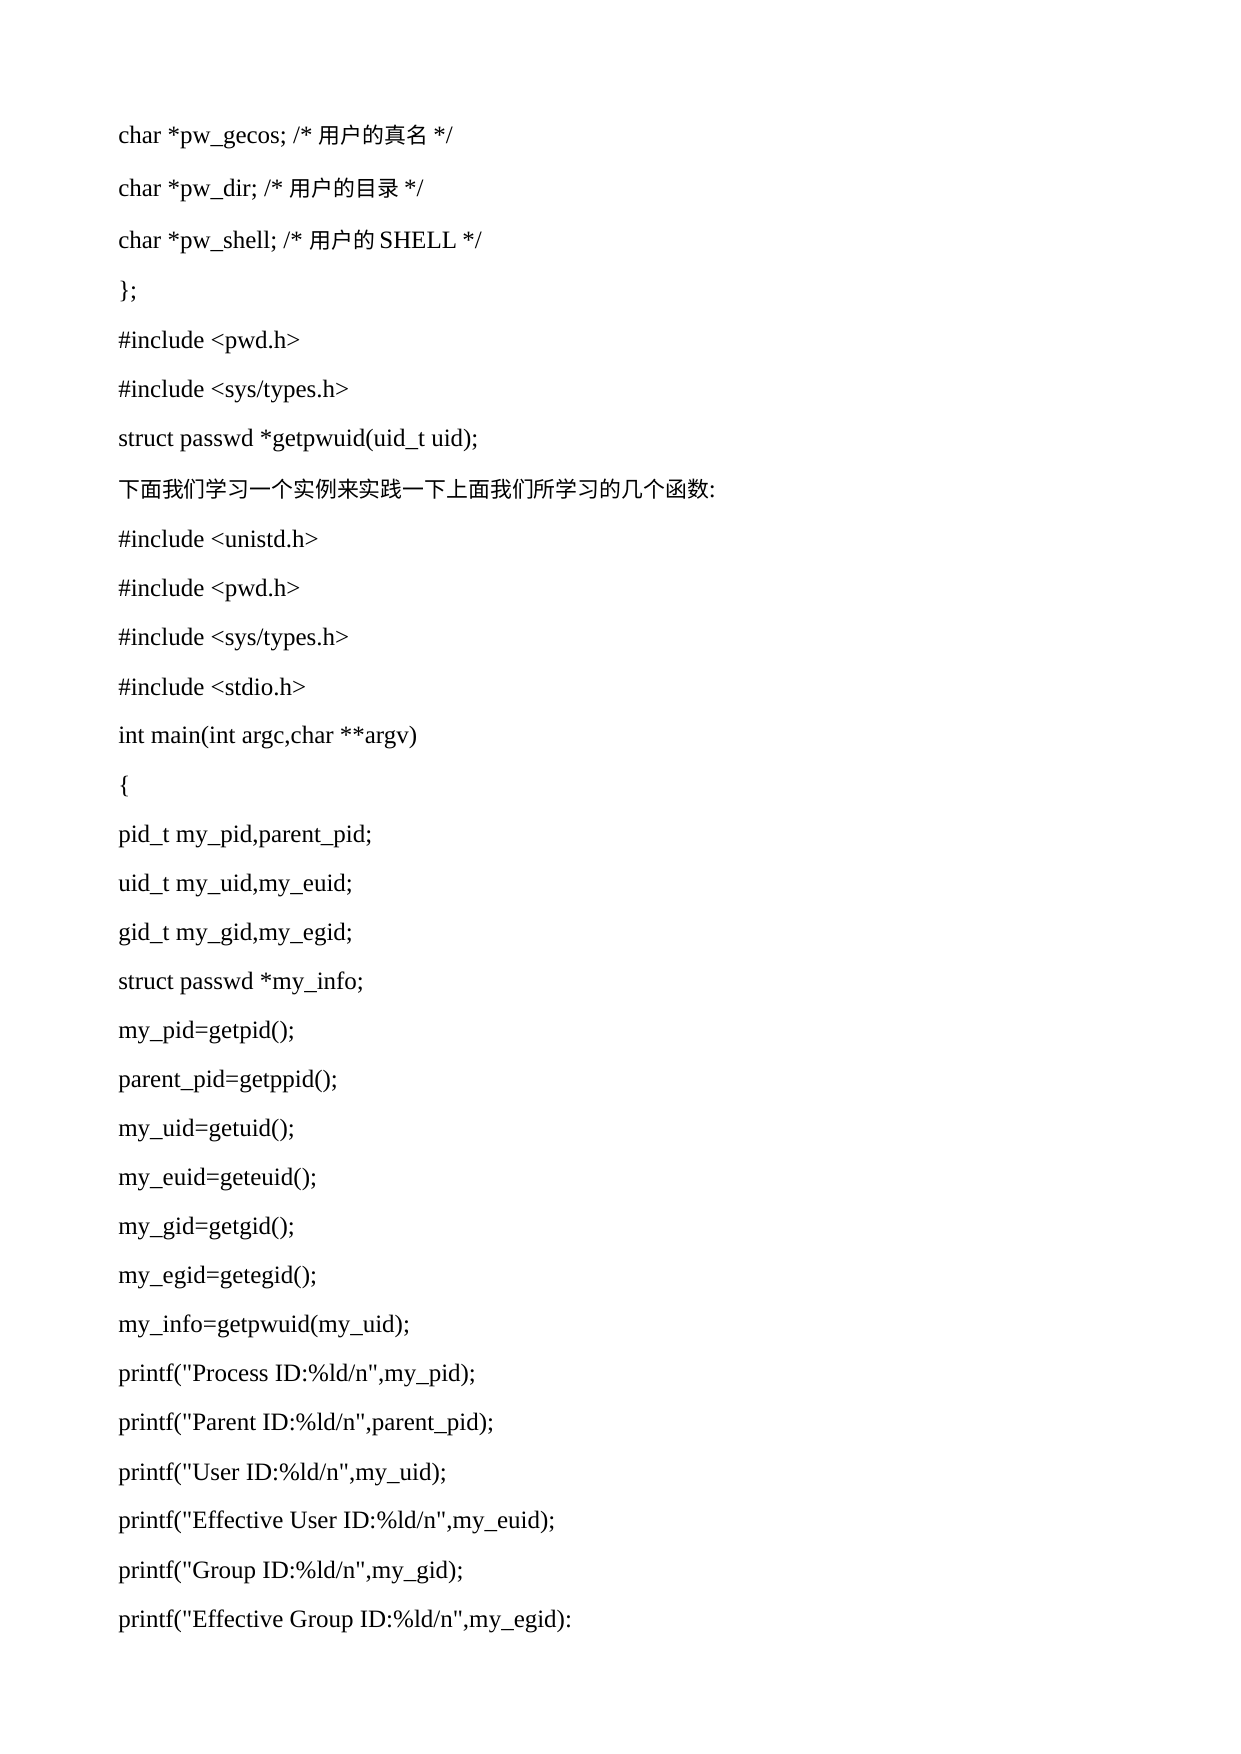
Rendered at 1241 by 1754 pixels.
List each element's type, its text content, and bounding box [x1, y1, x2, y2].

text my_euid=geteuid(); [118, 1162, 1122, 1191]
text #include <pwd.h> [118, 573, 1122, 602]
text #include <stdio.h> [118, 672, 1122, 700]
text printf("User ID:%ld/n",my_uid); [118, 1457, 1122, 1485]
text printf("Parent ID:%ld/n",parent_pid); [118, 1407, 1122, 1436]
text char *pw_gecos; /* 用户的真名 */ [118, 118, 1122, 150]
text #include <pwd.h> [118, 325, 1122, 353]
text #include <sys/types.h> [118, 374, 1122, 402]
text }; [118, 276, 1122, 304]
text my_gid=getgid(); [118, 1211, 1122, 1240]
text printf("Group ID:%ld/n",my_gid); [118, 1555, 1122, 1583]
text int main(int argc,char **argv) [118, 721, 1122, 749]
text char *pw_shell; /* 用户的SHELL */ [118, 223, 1122, 255]
text my_uid=getuid(); [118, 1113, 1122, 1142]
text my_info=getpwuid(my_uid); [118, 1309, 1122, 1338]
text printf("Process ID:%ld/n",my_pid); [118, 1358, 1122, 1387]
text { [118, 770, 1122, 798]
text gid_t my_gid,my_egid; [118, 917, 1122, 946]
text uid_t my_uid,my_euid; [118, 868, 1122, 897]
text my_egid=getegid(); [118, 1260, 1122, 1289]
text my_pid=getpid(); [118, 1015, 1122, 1044]
text 下面我们学习一个实例来实践一下上面我们所学习的几个函数: [118, 472, 1122, 503]
text printf("Effective User ID:%ld/n",my_euid); [118, 1506, 1122, 1534]
text parent_pid=getppid(); [118, 1064, 1122, 1093]
text #include <sys/types.h> [118, 622, 1122, 651]
text struct passwd *getpwuid(uid_t uid); [118, 423, 1122, 452]
text struct passwd *my_info; [118, 966, 1122, 995]
text pid_t my_pid,parent_pid; [118, 819, 1122, 847]
text printf("Effective Group ID:%ld/n",my_egid): [118, 1604, 1122, 1632]
text char *pw_dir; /* 用户的目录 */ [118, 171, 1122, 202]
text #include <unistd.h> [118, 524, 1122, 553]
